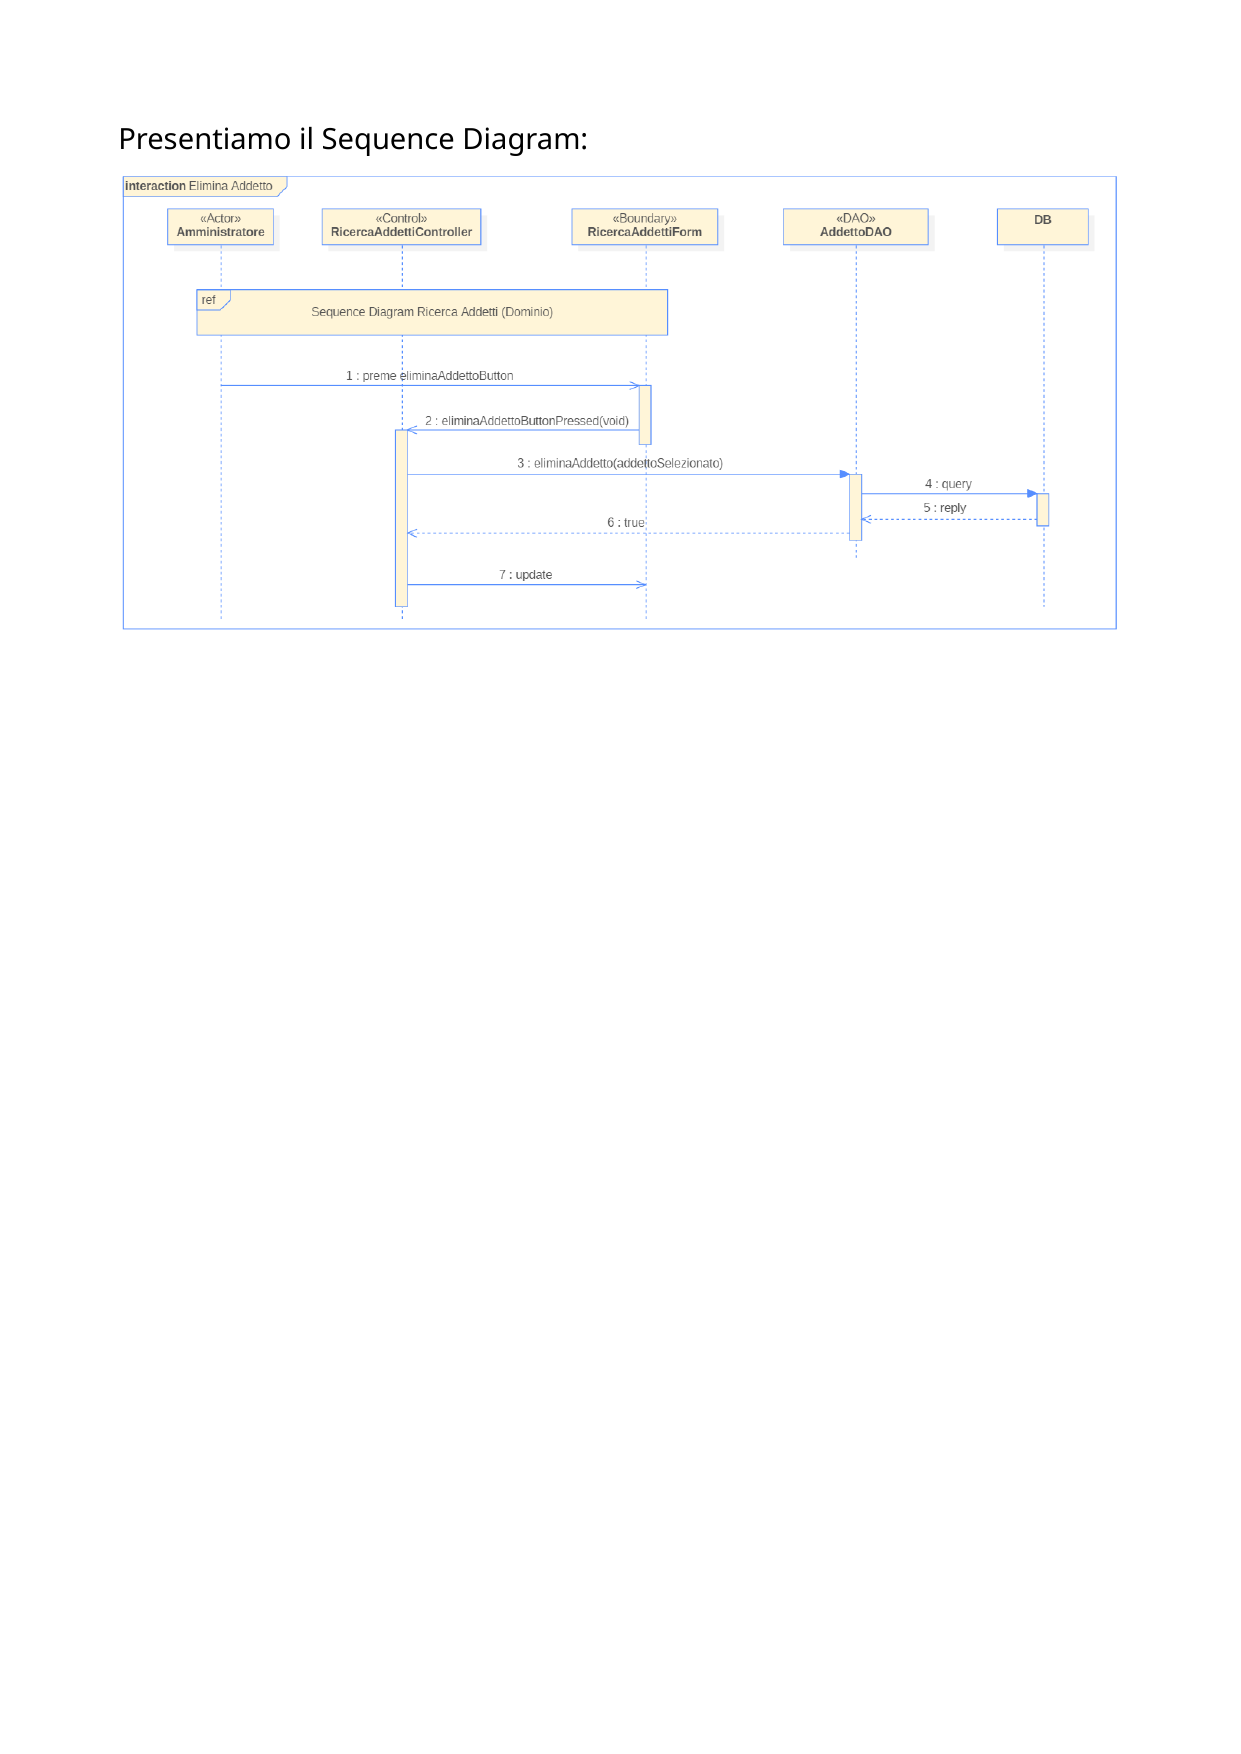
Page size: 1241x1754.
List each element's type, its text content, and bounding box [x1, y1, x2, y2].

text Presentiamo il Sequence Diagram: [118, 118, 1122, 158]
picture [116, 173, 1121, 633]
